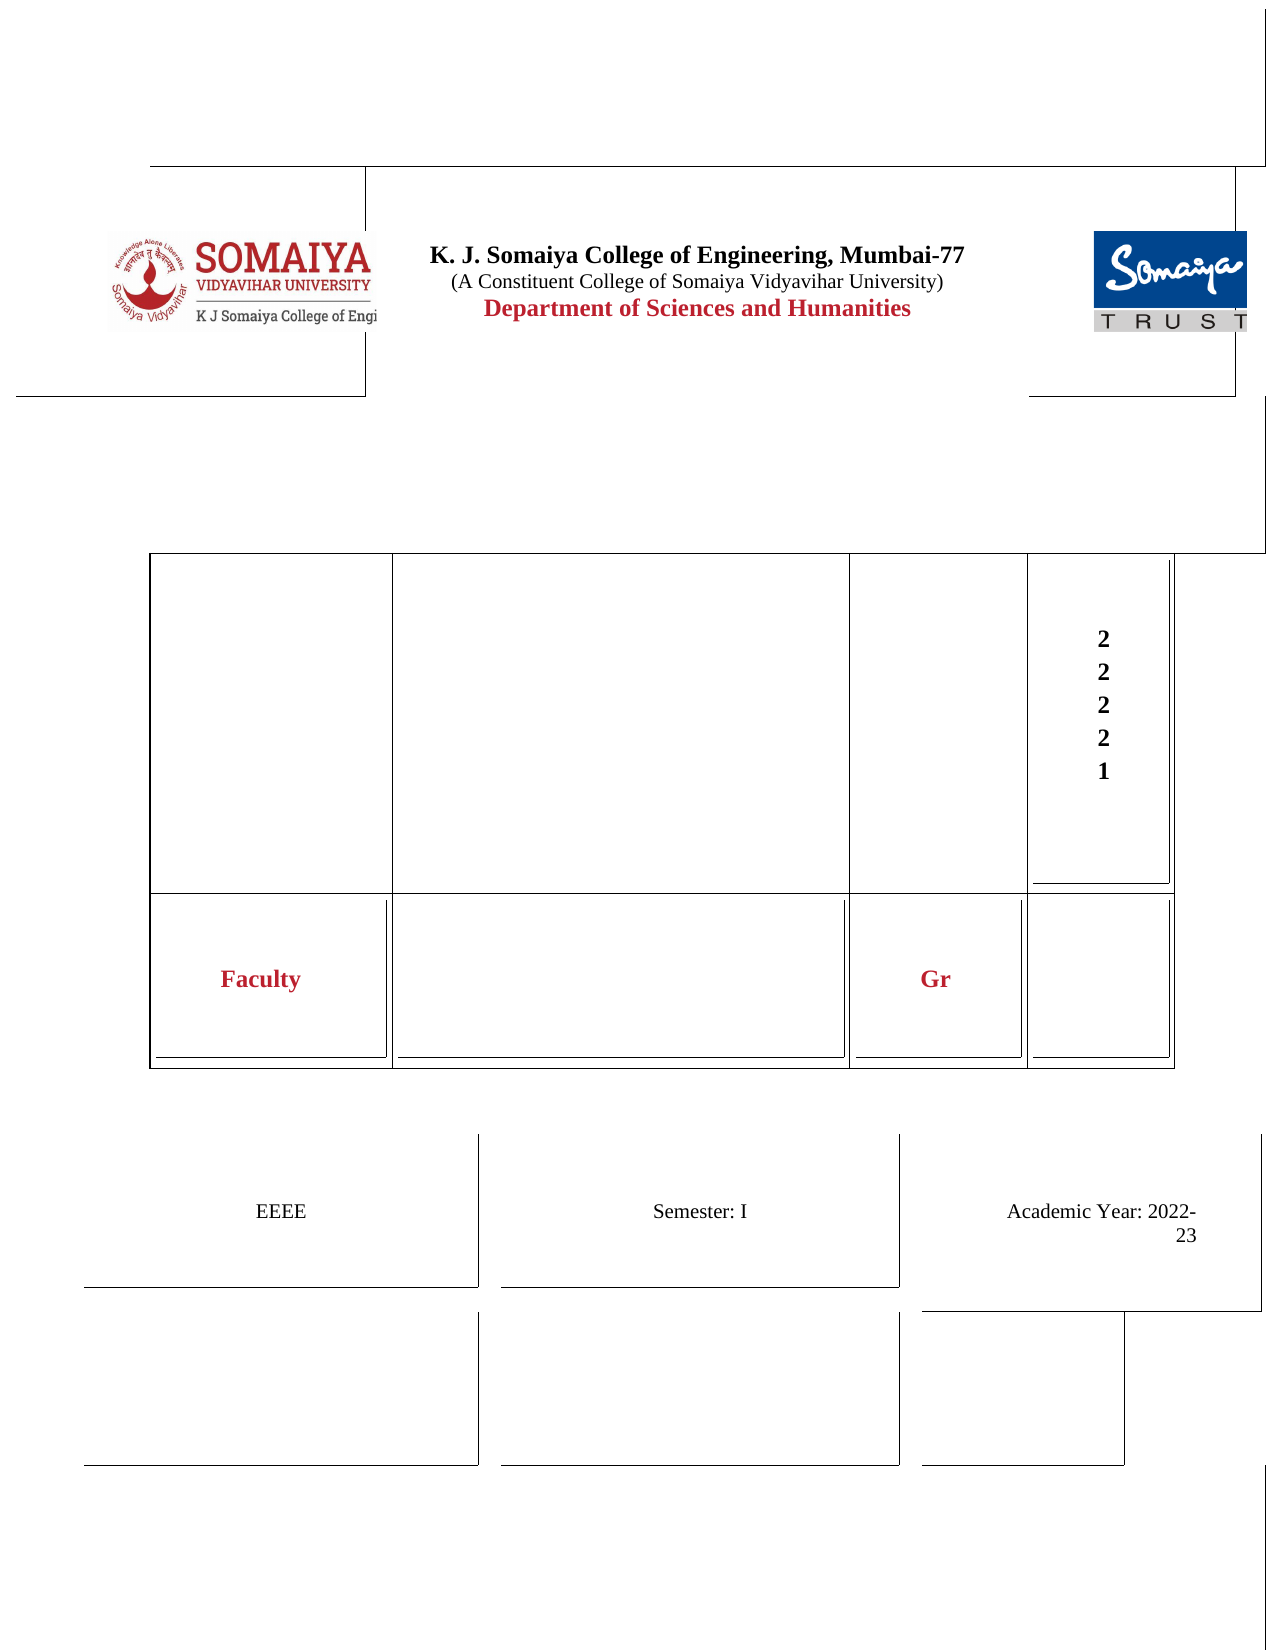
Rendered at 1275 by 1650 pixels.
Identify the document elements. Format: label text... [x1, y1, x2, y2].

table_cell [850, 554, 1027, 893]
table_cell [393, 894, 849, 1067]
table_cell 22221 [1028, 554, 1174, 893]
table_cell Gr [850, 894, 1027, 1067]
table_cell [151, 554, 392, 893]
table_cell Faculty [151, 894, 392, 1067]
table_cell [1028, 894, 1174, 1067]
table_cell [393, 554, 849, 893]
